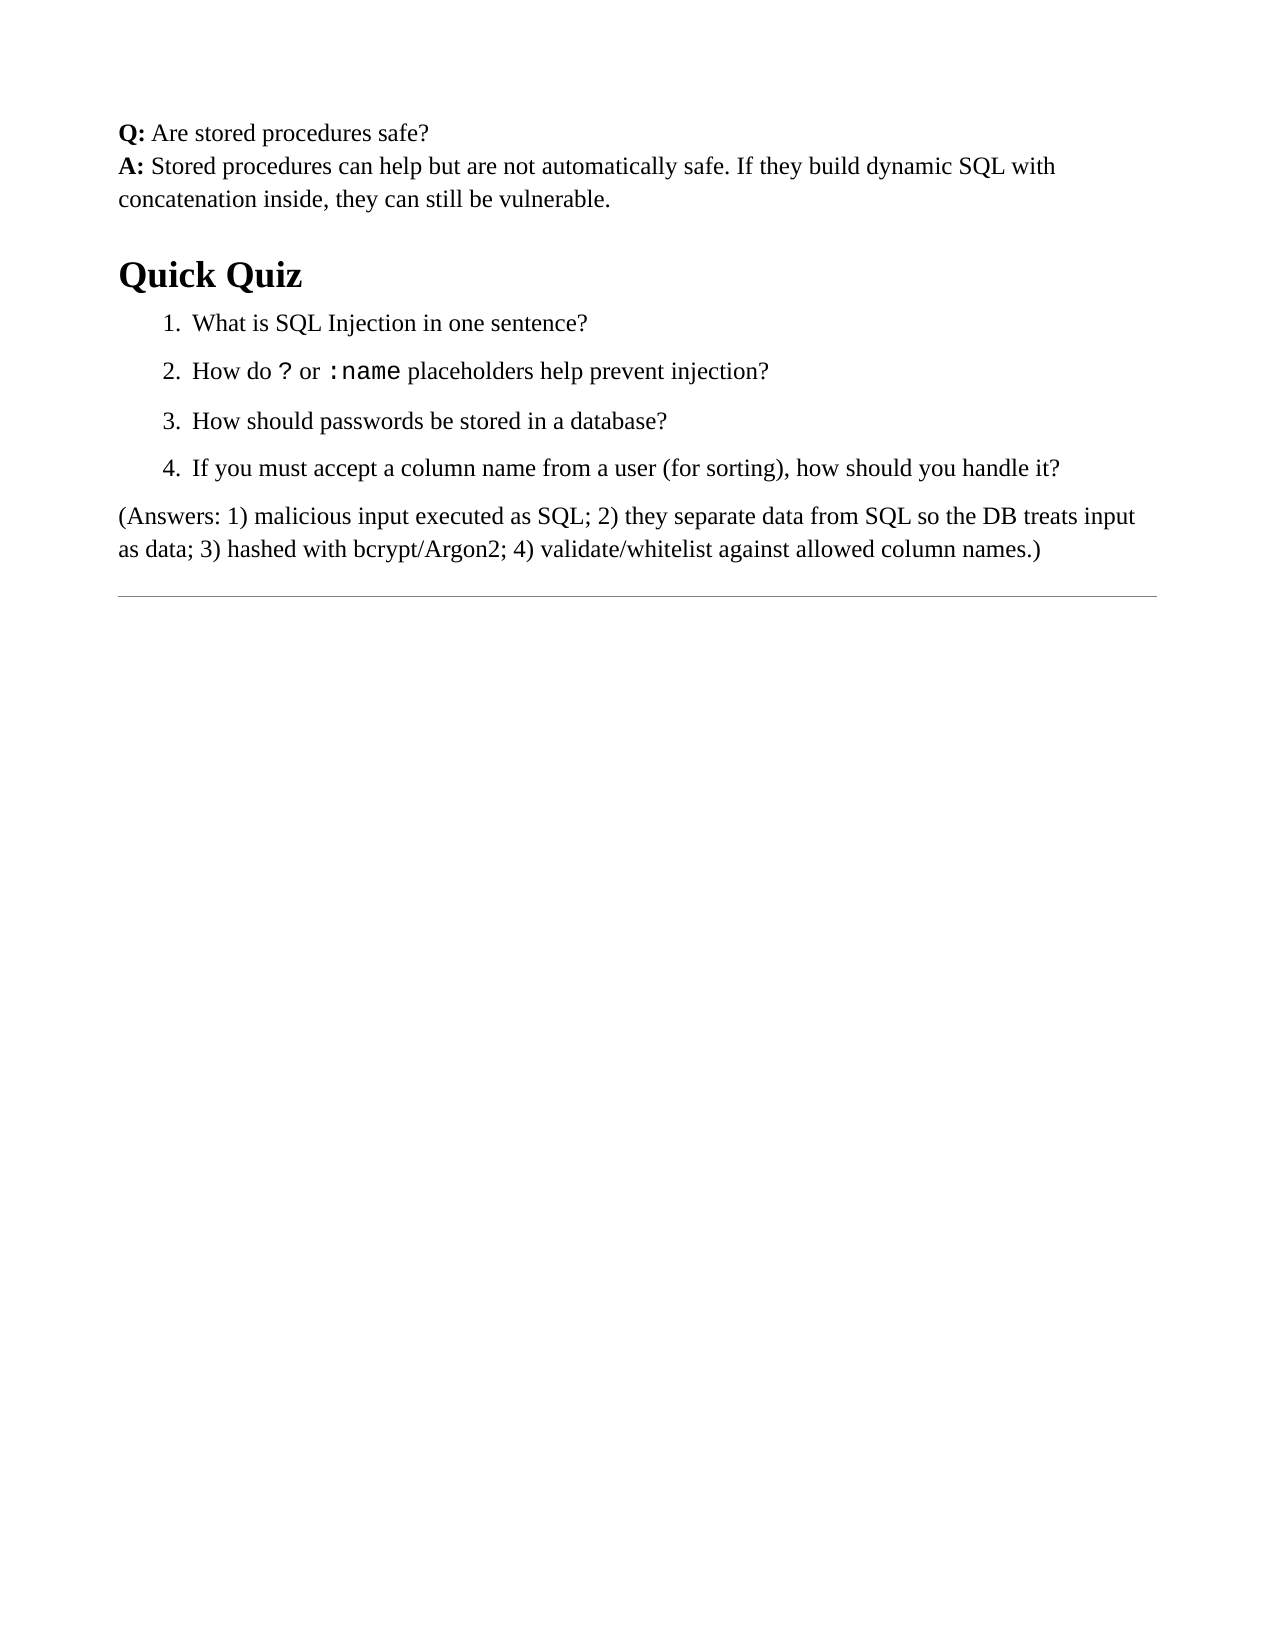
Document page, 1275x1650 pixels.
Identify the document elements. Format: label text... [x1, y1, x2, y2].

list What is SQL Injection in one sentence? [162, 308, 1157, 337]
subtitle Quick Quiz [118, 253, 1157, 296]
text Q: Are stored procedures safe? A: Stored procedures can help but are not automatically safe. If they build dynamic SQL with concatenation inside, they can still be vulnerable. [118, 118, 1157, 213]
list How should passwords be stored in a database? [162, 406, 1157, 434]
list If you must accept a column name from a user (for sorting), how should you handle it? [162, 453, 1157, 482]
text (Answers: 1) malicious input executed as SQL; 2) they separate data from SQL so the DB treats input as data; 3) hashed with bcrypt/Argon2; 4) validate/whitelist against allowed column names.) [118, 501, 1157, 563]
list How do ? or :name placeholders help prevent injection? [162, 356, 1157, 387]
